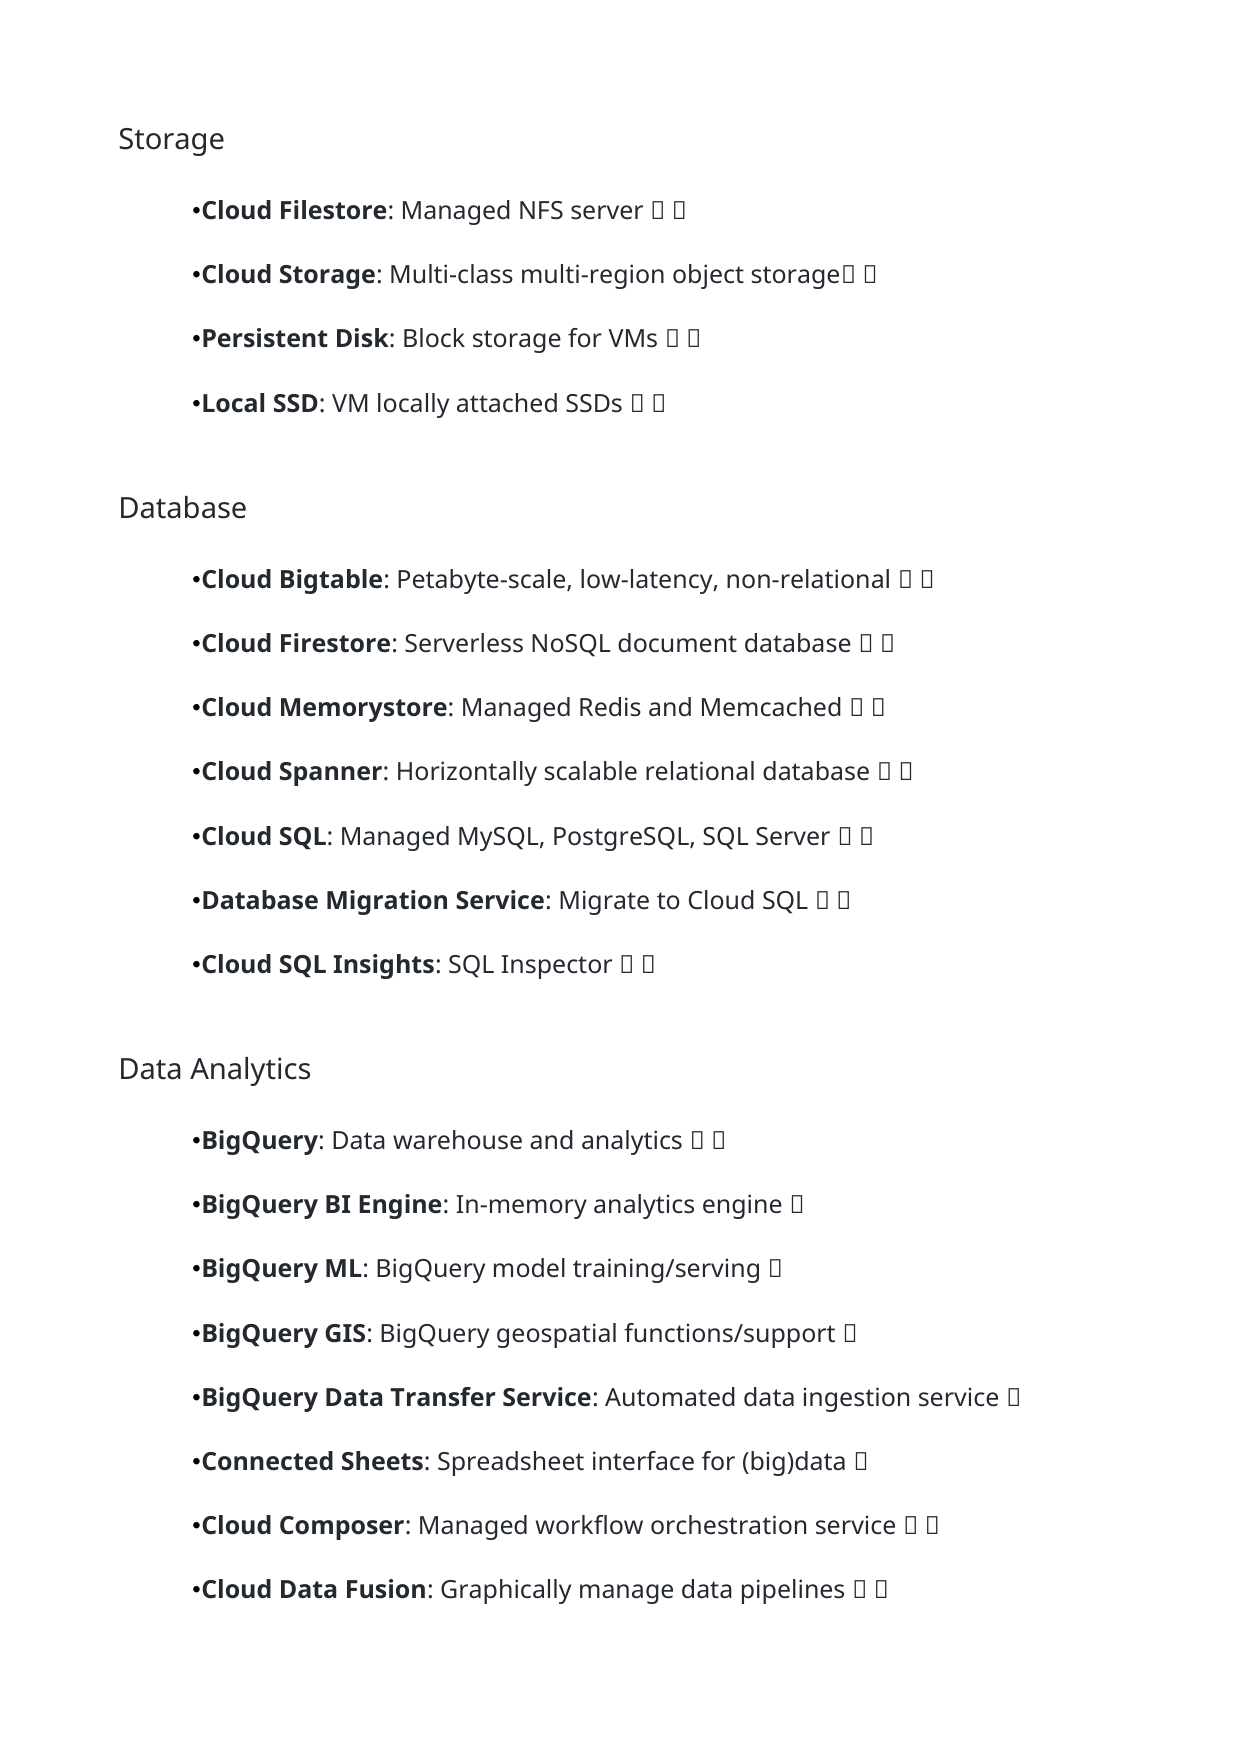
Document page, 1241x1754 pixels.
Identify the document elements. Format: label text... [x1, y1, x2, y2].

list BigQuery Data Transfer Service: Automated data ingestion service 📄 [118, 1379, 1122, 1413]
list Cloud Filestore: Managed NFS server 🔗 📄 [118, 193, 1122, 227]
list Cloud Composer: Managed workflow orchestration service 🔗 📄 [118, 1508, 1122, 1542]
list Database Migration Service: Migrate to Cloud SQL 🔗 📄 [118, 882, 1122, 916]
list BigQuery GIS: BigQuery geospatial functions/support 📄 [118, 1315, 1122, 1349]
list BigQuery BI Engine: In-memory analytics engine 📄 [118, 1187, 1122, 1221]
subtitle Data Analytics [118, 1048, 1122, 1088]
list BigQuery: Data warehouse and analytics 🔗 📄 [118, 1123, 1122, 1157]
list Cloud Data Fusion: Graphically manage data pipelines 🔗 📄 [118, 1572, 1122, 1606]
list Cloud Memorystore: Managed Redis and Memcached 🔗 📄 [118, 690, 1122, 724]
list Local SSD: VM locally attached SSDs 🔗 📄 [118, 385, 1122, 419]
subtitle Database [118, 487, 1122, 527]
list Cloud SQL: Managed MySQL, PostgreSQL, SQL Server 🔗 📄 [118, 818, 1122, 852]
list Cloud Firestore: Serverless NoSQL document database 🔗 📄 [118, 626, 1122, 660]
list Persistent Disk: Block storage for VMs 🔗 📄 [118, 321, 1122, 355]
subtitle Storage [118, 118, 1122, 158]
list Cloud Bigtable: Petabyte-scale, low-latency, non-relational 🔗 📄 [118, 561, 1122, 596]
list Cloud SQL Insights: SQL Inspector 🔗 📄 [118, 946, 1122, 981]
list BigQuery ML: BigQuery model training/serving 📄 [118, 1251, 1122, 1285]
list Cloud Spanner: Horizontally scalable relational database 🔗 📄 [118, 754, 1122, 788]
list Cloud Storage: Multi-class multi-region object storage🔗 📄 [118, 257, 1122, 291]
list Connected Sheets: Spreadsheet interface for (big)data 📄 [118, 1443, 1122, 1478]
